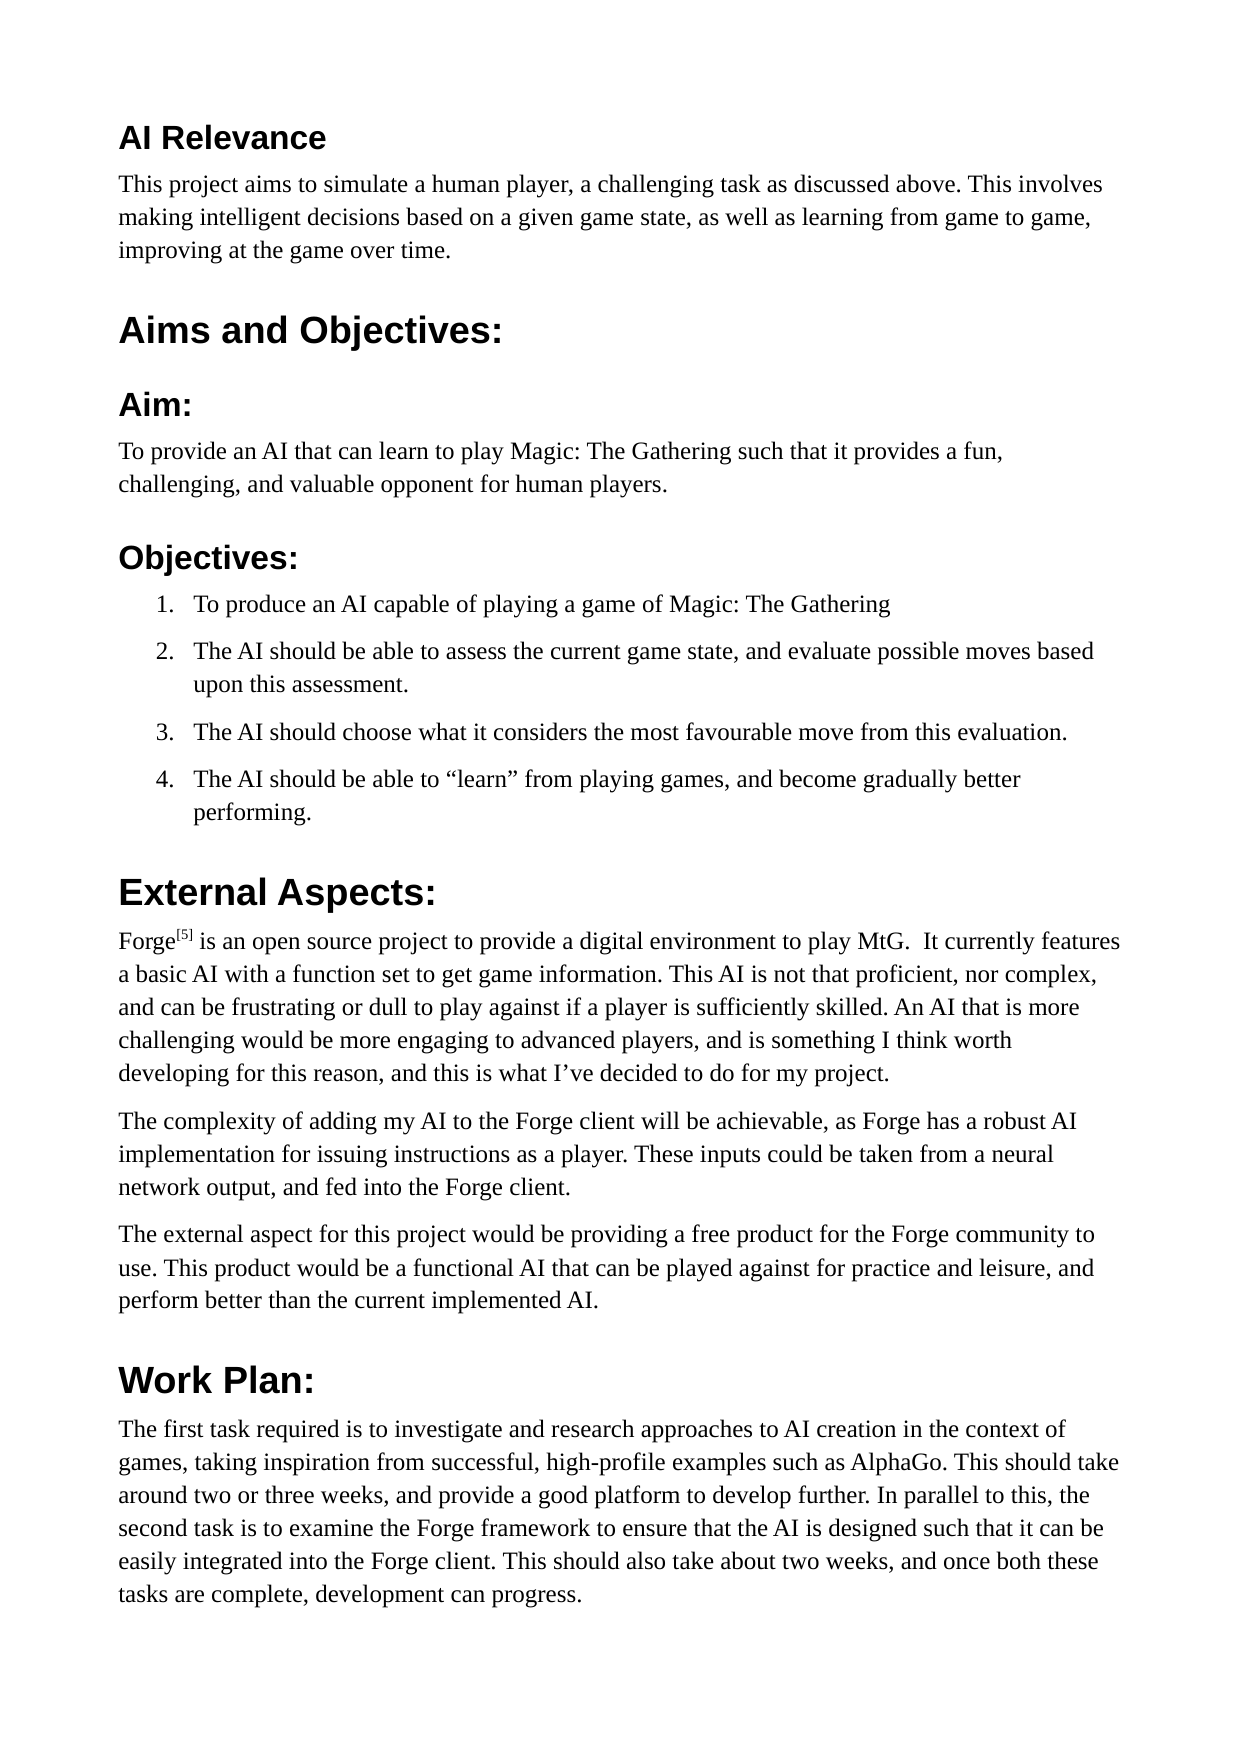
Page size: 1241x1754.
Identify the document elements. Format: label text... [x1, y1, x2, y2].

list The AI should choose what it considers the most favourable move from this evaluation. [156, 717, 1122, 746]
list The AI should be able to “learn” from playing games, and become gradually better performing. [156, 764, 1122, 826]
subtitle External Aspects: [118, 870, 1122, 914]
subtitle Aim: [118, 385, 1122, 423]
text The first task required is to investigate and research approaches to AI creation in the context of games, taking inspiration from successful, high-profile examples such as AlphaGo. This should take around two or three weeks, and provide a good platform to develop further. In parallel to this, the second task is to examine the Forge framework to ensure that the AI is designed such that it can be easily integrated into the Forge client. This should also take about two weeks, and once both these tasks are complete, development can progress. [118, 1414, 1122, 1608]
text To provide an AI that can learn to play Magic: The Gathering such that it provides a fun, challenging, and valuable opponent for human players. [118, 436, 1122, 498]
subtitle Work Plan: [118, 1358, 1122, 1402]
subtitle Objectives: [118, 537, 1122, 576]
subtitle Aims and Objectives: [118, 308, 1122, 352]
subtitle AI Relevance [118, 118, 1122, 157]
text This project aims to simulate a human player, a challenging task as discussed above. This involves making intelligent decisions based on a given game state, as well as learning from game to game, improving at the game over time. [118, 169, 1122, 264]
text Forge[5] is an open source project to provide a digital environment to play MtG. It currently features a basic AI with a function set to get game information. This AI is not that proficient, nor complex, and can be frustrating or dull to play against if a player is sufficiently skilled. An AI that is more challenging would be more engaging to advanced players, and is something I think worth developing for this reason, and this is what I’ve decided to do for my project. [118, 926, 1122, 1087]
list To produce an AI capable of playing a game of Magic: The Gathering [156, 589, 1122, 617]
text The external aspect for this project would be providing a free product for the Forge community to use. This product would be a functional AI that can be played against for practice and leisure, and perform better than the current implemented AI. [118, 1219, 1122, 1314]
list The AI should be able to assess the current game state, and evaluate possible moves based upon this assessment. [156, 636, 1122, 698]
text The complexity of adding my AI to the Forge client will be achievable, as Forge has a robust AI implementation for issuing instructions as a player. These inputs could be taken from a neural network output, and fed into the Forge client. [118, 1106, 1122, 1201]
